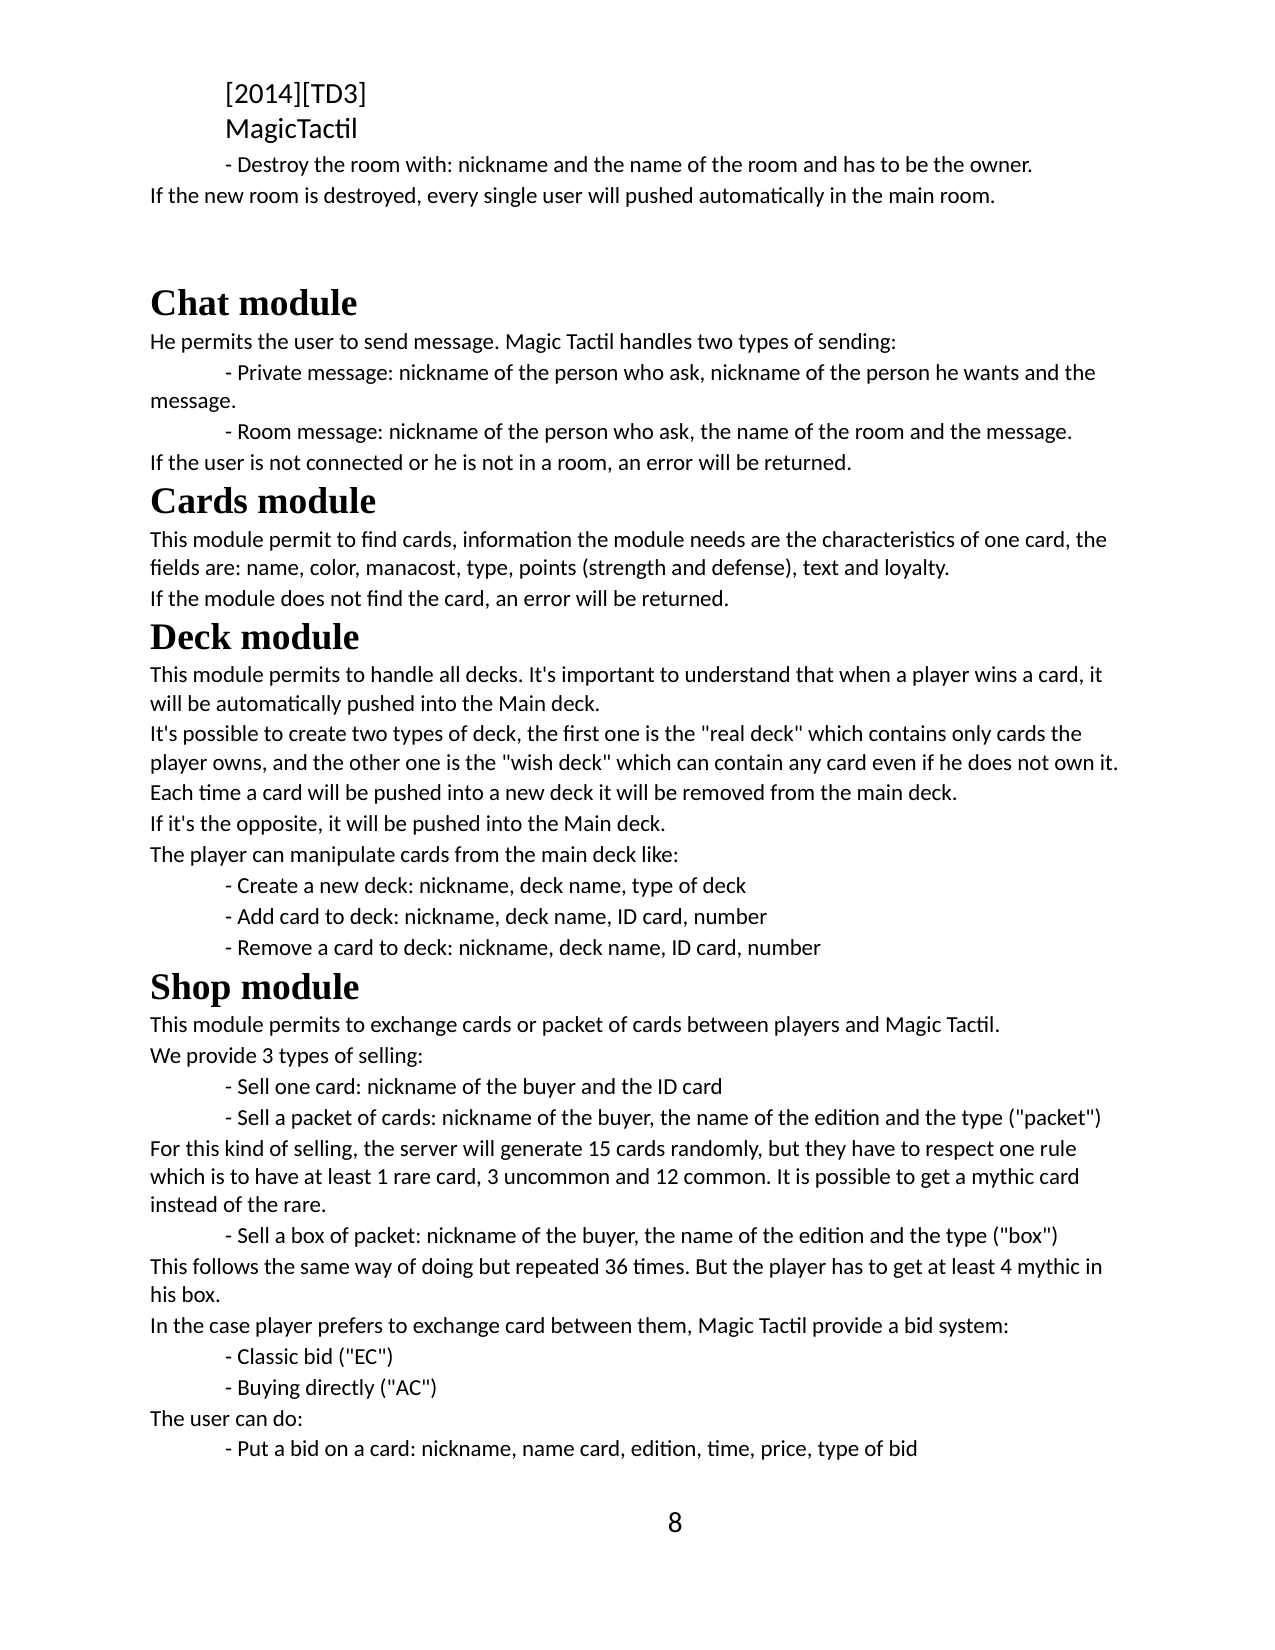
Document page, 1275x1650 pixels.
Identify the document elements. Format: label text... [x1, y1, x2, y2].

text This follows the same way of doing but repeated 36 times. But the player has to get at least 4 mythic in his box. [150, 1252, 1125, 1308]
text - Sell a packet of cards: nickname of the buyer, the name of the edition and the type ("packet") [150, 1103, 1125, 1131]
text This module permits to exchange cards or packet of cards between players and Magic Tactil. [150, 1010, 1125, 1038]
text - Put a bid on a card: nickname, name card, edition, time, price, type of bid [150, 1434, 1125, 1463]
subtitle Chat module [150, 281, 1125, 324]
text We provide 3 types of selling: [150, 1041, 1125, 1069]
text If the user is not connected or he is not in a room, an error will be returned. [150, 448, 1125, 476]
text This module permit to find cards, information the module needs are the characteristics of one card, the fields are: name, color, manacost, type, points (strength and defense), text and loyalty. [150, 525, 1125, 581]
text - Destroy the room with: nickname and the name of the room and has to be the owner. [150, 150, 1125, 178]
subtitle Shop module [150, 964, 1125, 1007]
text This module permits to handle all decks. It's important to understand that when a player wins a card, it will be automatically pushed into the Main deck. [150, 661, 1125, 717]
text If it's the opposite, it will be pushed into the Main deck. [150, 809, 1125, 837]
text - Add card to deck: nickname, deck name, ID card, number [150, 902, 1125, 930]
text - Sell a box of packet: nickname of the buyer, the name of the edition and the type ("box") [150, 1221, 1125, 1249]
subtitle Deck module [150, 614, 1125, 658]
text - Remove a card to deck: nickname, deck name, ID card, number [150, 933, 1125, 961]
text It's possible to create two types of deck, the first one is the "real deck" which contains only cards the player owns, and the other one is the "wish deck" which can contain any card even if he does not own it. [150, 719, 1125, 776]
text - Room message: nickname of the person who ask, the name of the room and the message. [150, 417, 1125, 445]
subtitle Cards module [150, 479, 1125, 522]
text If the module does not find the card, an error will be returned. [150, 584, 1125, 612]
text He permits the user to send message. Magic Tactil handles two types of sending: [150, 327, 1125, 355]
text - Buying directly ("AC") [150, 1373, 1125, 1401]
text For this kind of selling, the server will generate 15 cards randomly, but they have to respect one rule which is to have at least 1 rare card, 3 uncommon and 12 common. It is possible to get a mythic card instead of the rare. [150, 1134, 1125, 1218]
text - Create a new deck: nickname, deck name, type of deck [150, 871, 1125, 899]
text The player can manipulate cards from the main deck like: [150, 840, 1125, 868]
text In the case player prefers to exchange card between them, Magic Tactil provide a bid system: [150, 1311, 1125, 1339]
text If the new room is destroyed, every single user will pushed automatically in the main room. [150, 181, 1125, 209]
text - Classic bid ("EC") [150, 1342, 1125, 1370]
text - Private message: nickname of the person who ask, nickname of the person he wants and the message. [150, 358, 1125, 414]
text - Sell one card: nickname of the buyer and the ID card [150, 1072, 1125, 1100]
text The user can do: [150, 1404, 1125, 1432]
text Each time a card will be pushed into a new deck it will be removed from the main deck. [150, 778, 1125, 807]
